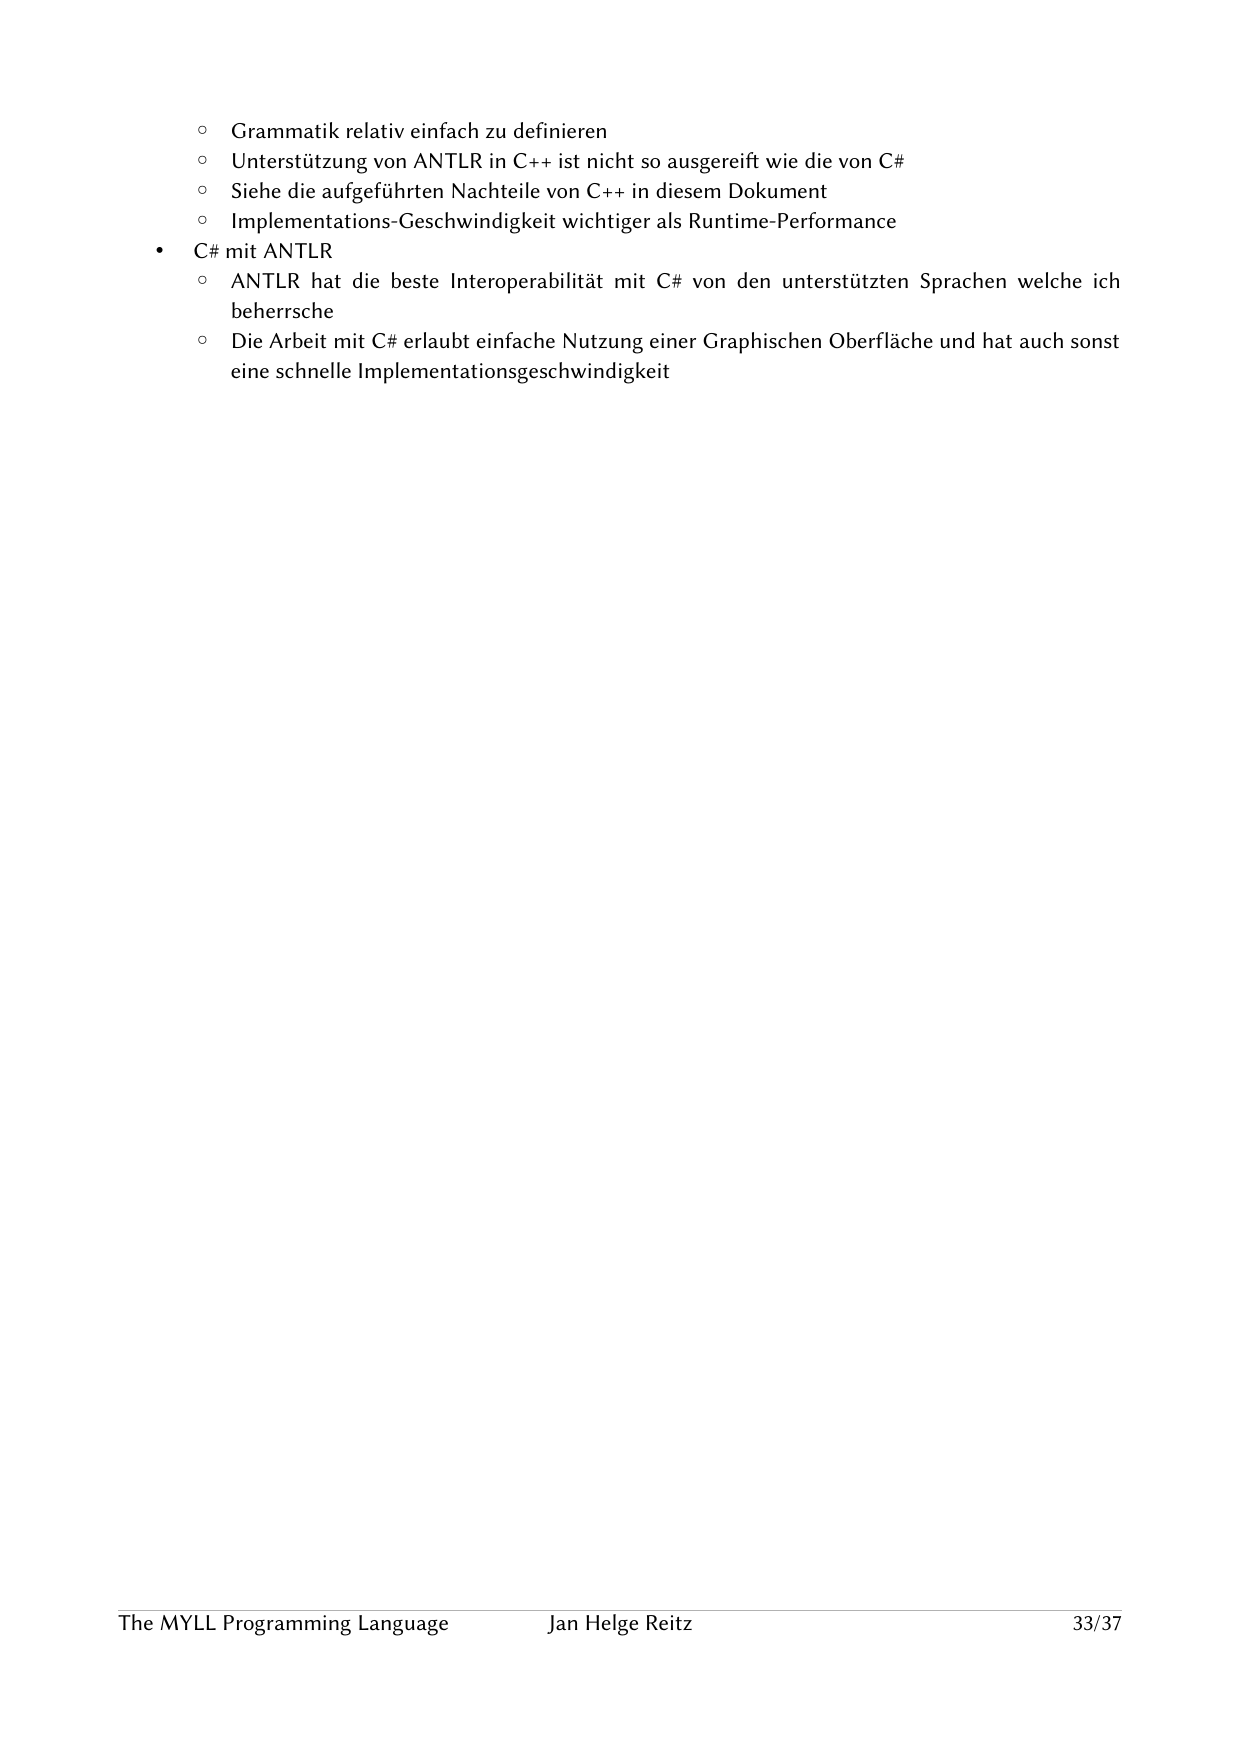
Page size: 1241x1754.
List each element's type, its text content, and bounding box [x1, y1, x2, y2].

list Siehe die aufgeführten Nachteile von C++ in diesem Dokument [193, 178, 1122, 204]
list C# mit ANTLR [156, 238, 1122, 264]
list Implementations-Geschwindigkeit wichtiger als Runtime-Performance [193, 208, 1122, 234]
list Unterstützung von ANTLR in C++ ist nicht so ausgereift wie die von C# [193, 148, 1122, 174]
list Die Arbeit mit C# erlaubt einfache Nutzung einer Graphischen Oberfläche und hat auch sonst eine schnelle Implementationsgeschwindigkeit [193, 328, 1122, 384]
list Grammatik relativ einfach zu definieren [193, 118, 1122, 144]
list ANTLR hat die beste Interoperabilität mit C# von den unterstützten Sprachen welche ich beherrsche [193, 268, 1122, 324]
